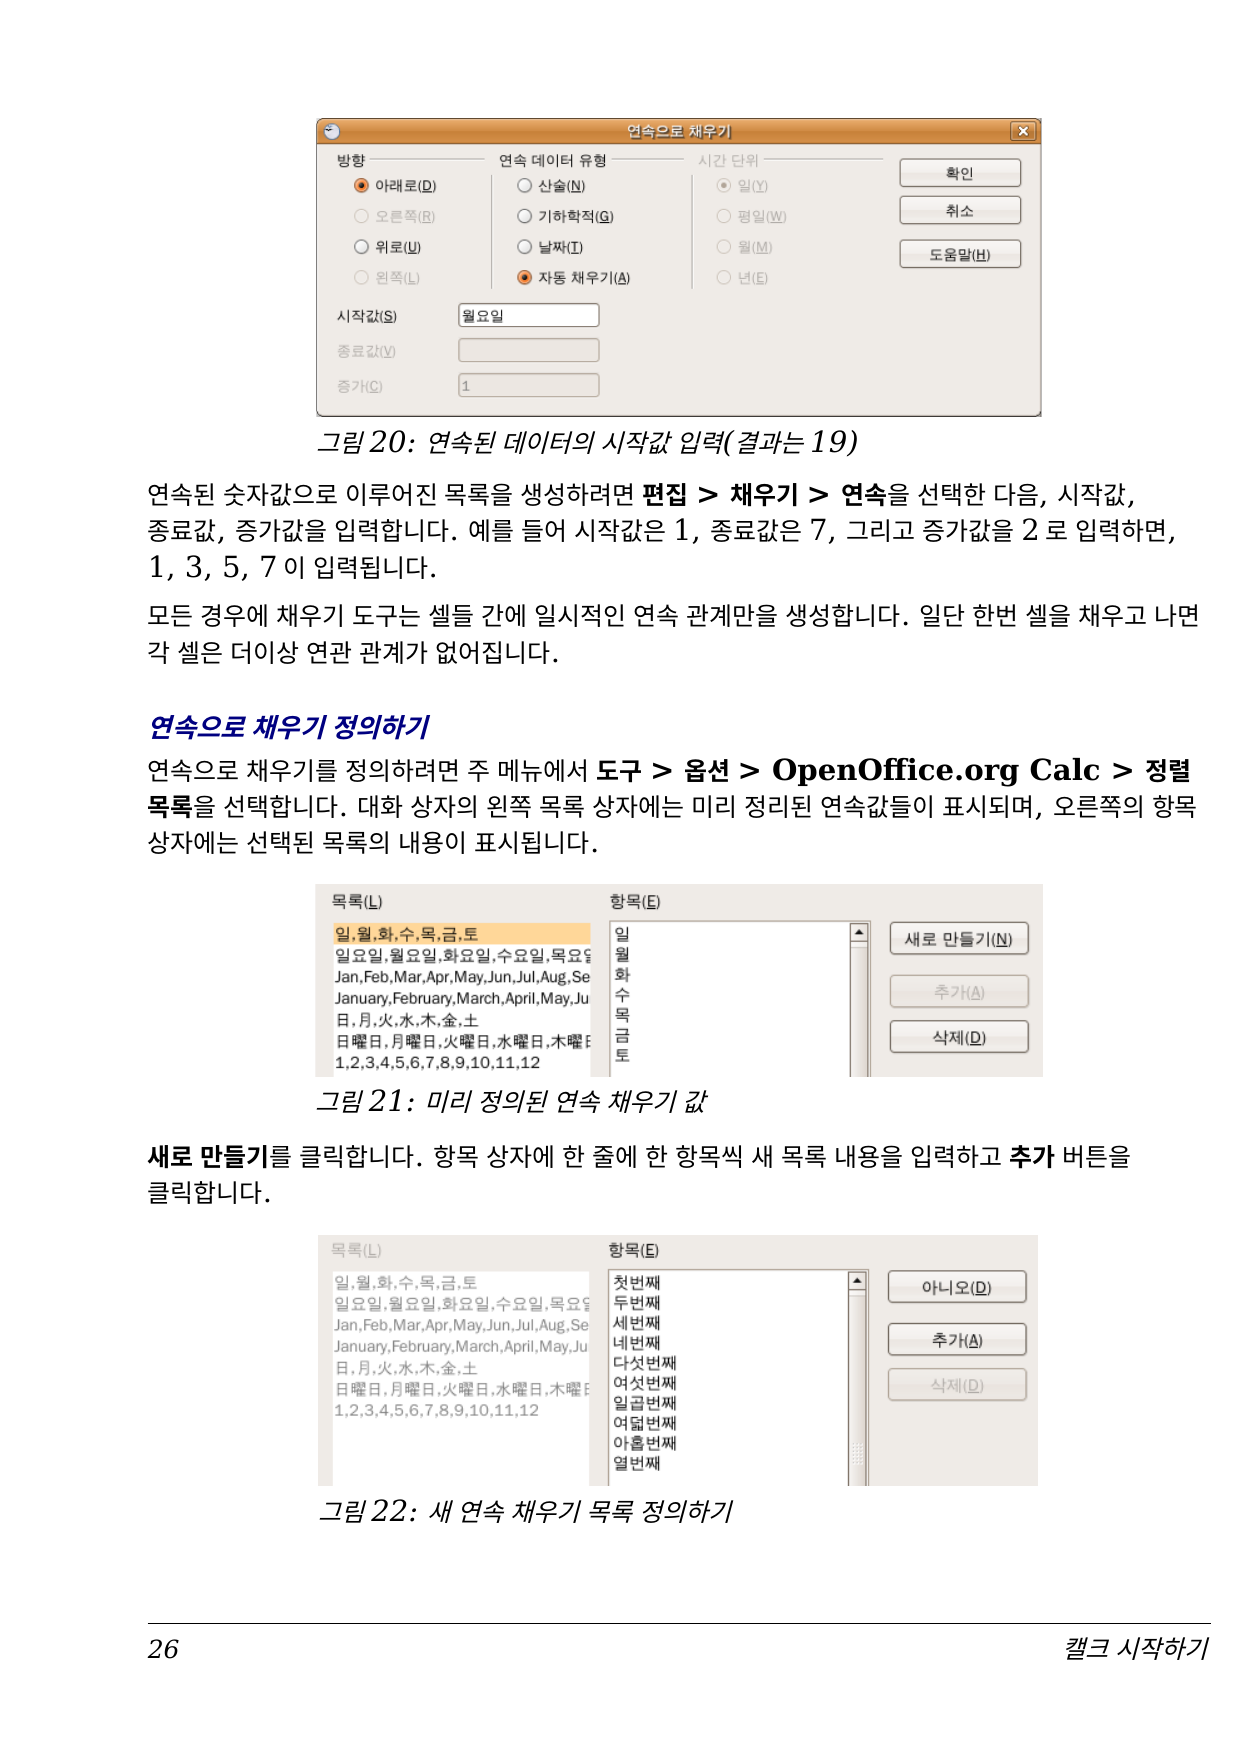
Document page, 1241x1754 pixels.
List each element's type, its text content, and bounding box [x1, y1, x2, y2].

text 연속으로 채우기를 정의하려면 주 메뉴에서 도구 > 옵션 > OpenOffice.org Calc > 정렬 목록을 선택합니다. 대화 상자의 왼쪽 목록 상자에는 미리 정리된 연속값들이 표시되며, 오른쪽의 항목 상자에는 선택된 목록의 내용이 표시됩니다. [148, 751, 1211, 860]
text 그림 21: 미리 정의된 연속 채우기 값 [315, 1083, 1043, 1119]
picture [318, 1235, 1038, 1486]
picture [316, 118, 1042, 417]
subtitle 연속으로 채우기 정의하기 [148, 707, 1211, 745]
text 새로 만들기를 클릭합니다. 항목 상자에 한 줄에 한 항목씩 새 목록 내용을 입력하고 추가 버튼을 클릭합니다. [148, 1137, 1211, 1210]
text 그림 22: 새 연속 채우기 목록 정의하기 [318, 1492, 1040, 1528]
text 그림 20: 연속된 데이터의 시작값 입력(결과는 그림19) [316, 423, 1042, 460]
picture [315, 884, 1043, 1077]
text 연속된 숫자값으로 이루어진 목록을 생성하려면 편집 > 채우기 > 연속을 선택한 다음, 시작값, 종료값, 증가값을 입력합니다. 예를 들어 시작값은 1, 종료값은 7, 그리고 증가값을 2로 입력하면, 1, 3, 5, 7이 입력됩니다. [148, 476, 1211, 584]
text 모든 경우에 채우기 도구는 셀들 간에 일시적인 연속 관계만을 생성합니다. 일단 한번 셀을 채우고 나면 각 셀은 더이상 연관 관계가 없어집니다. [148, 597, 1211, 669]
